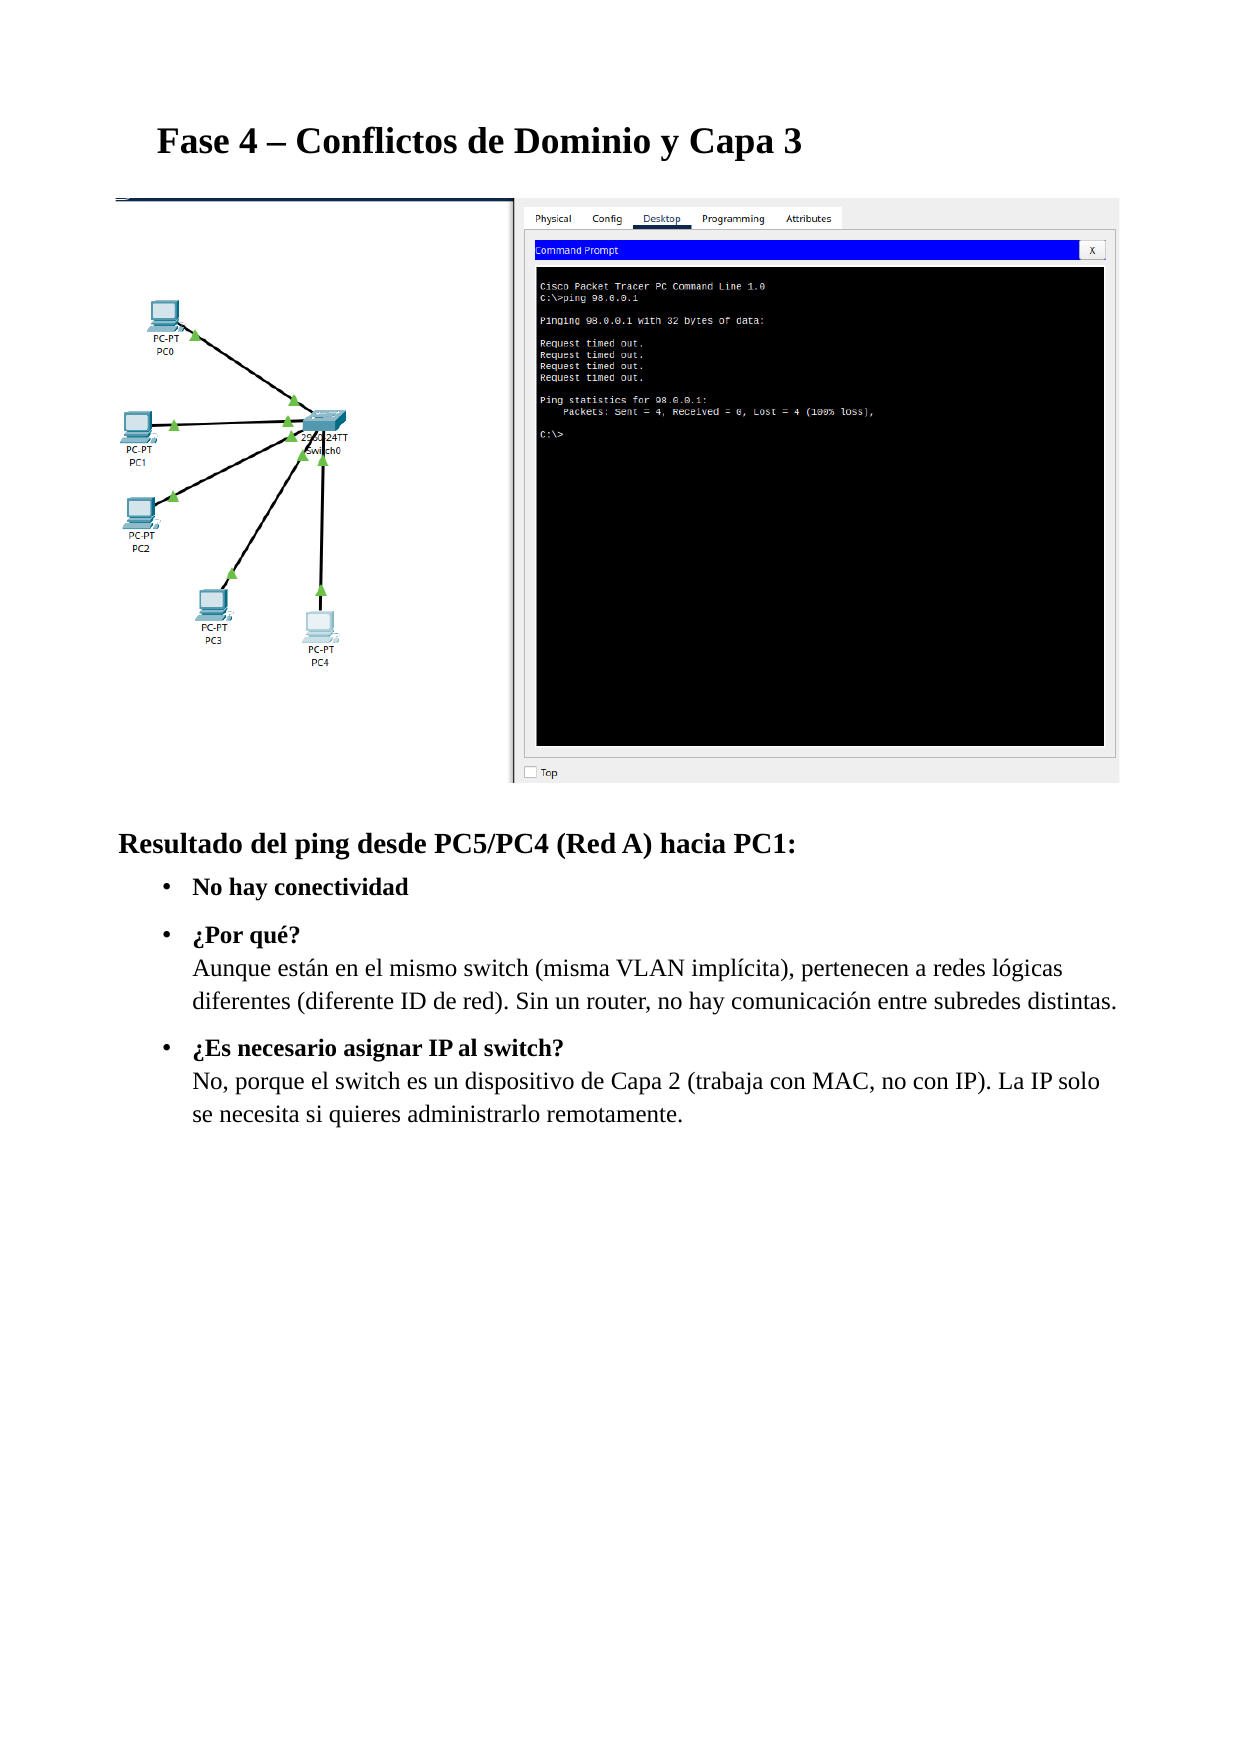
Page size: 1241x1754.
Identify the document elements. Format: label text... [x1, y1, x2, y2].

subtitle Resultado del ping desde PC5/PC4 (Red A) hacia PC1: [118, 826, 1122, 860]
picture [115, 198, 1120, 783]
list ¿Es necesario asignar IP al switch? No, porque el switch es un dispositivo de Capa 2 (trabaja con MAC, no con IP). La IP solo se necesita si quieres administrarlo remotamente. [162, 1033, 1122, 1128]
list No hay conectividad [162, 872, 1122, 901]
subtitle 🔹 Fase 4 – Conflictos de Dominio y Capa 3 [118, 118, 1122, 161]
list ¿Por qué? Aunque están en el mismo switch (misma VLAN implícita), pertenecen a redes lógicas diferentes (diferente ID de red). Sin un router, no hay comunicación entre subredes distintas. [162, 920, 1122, 1014]
